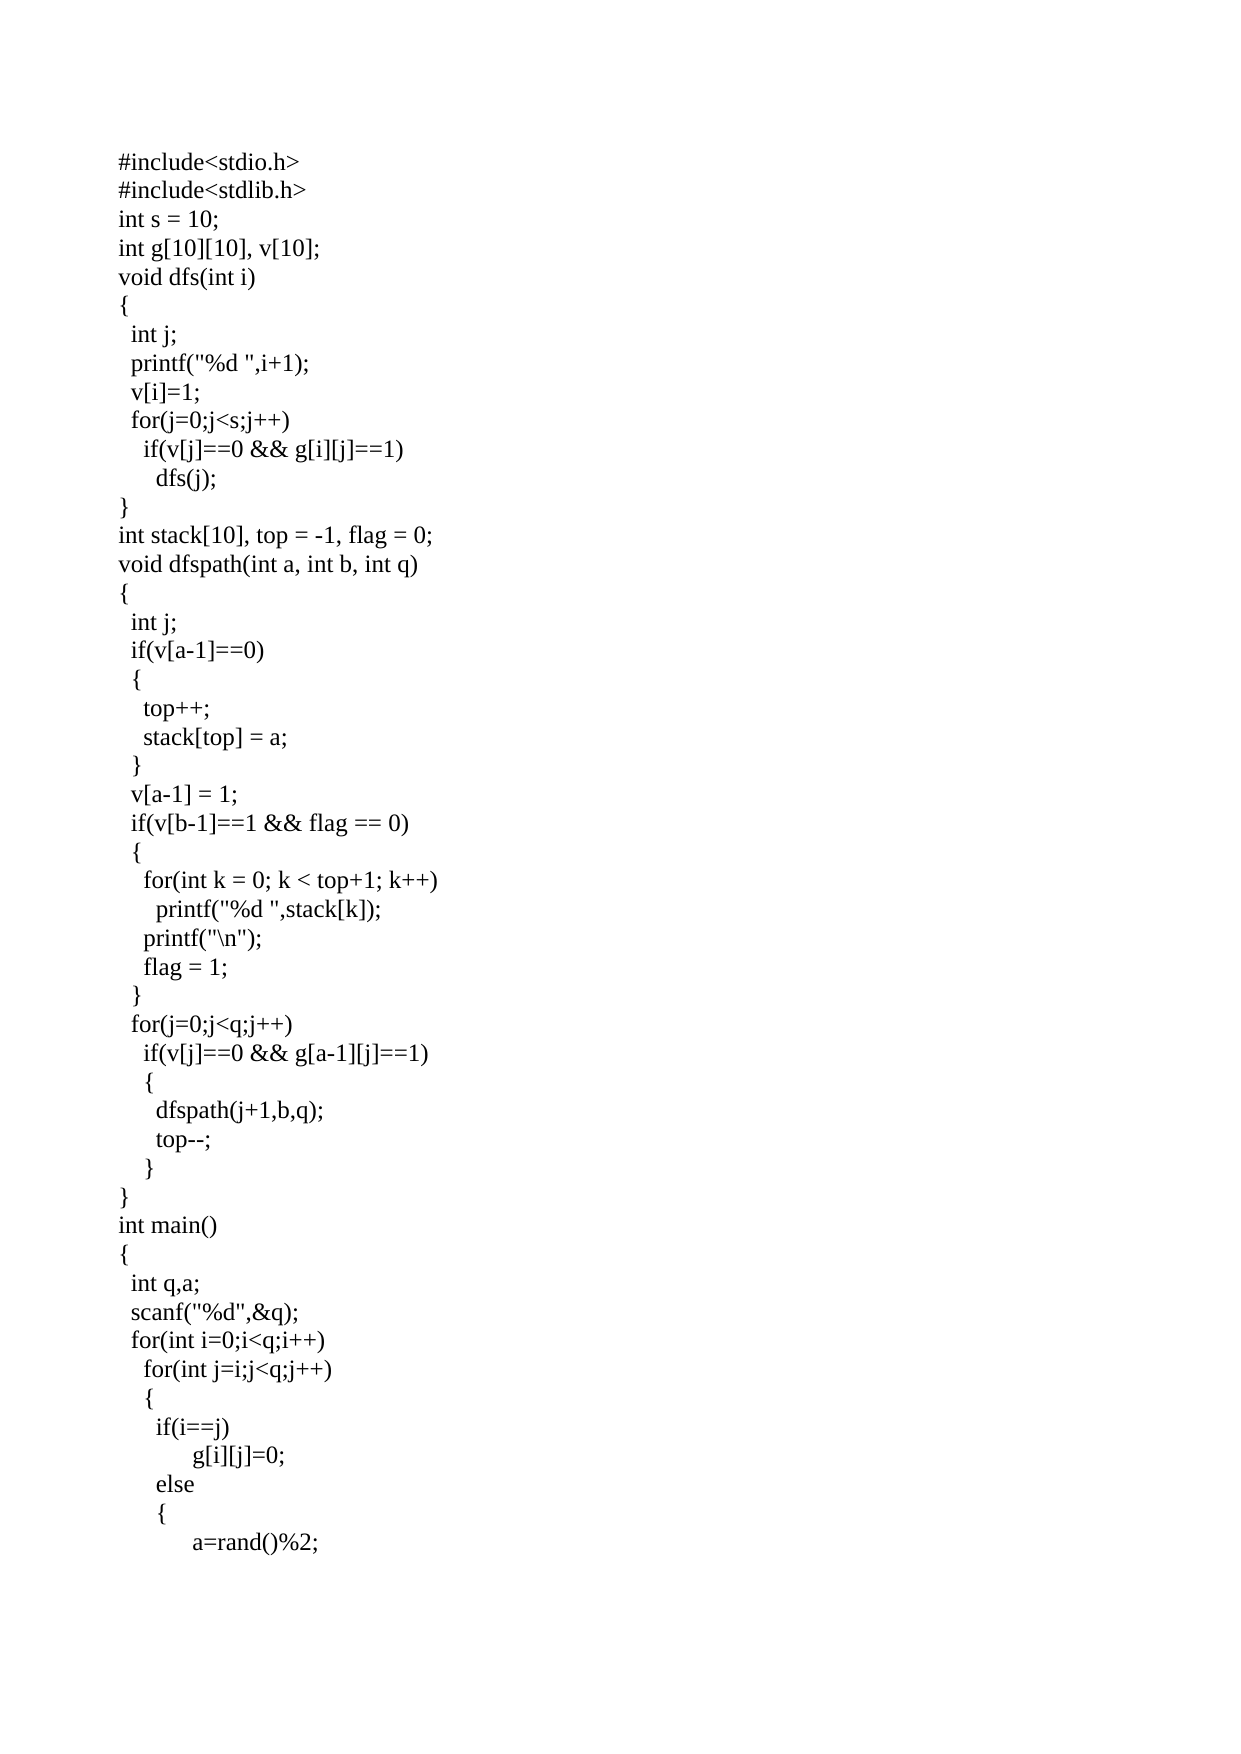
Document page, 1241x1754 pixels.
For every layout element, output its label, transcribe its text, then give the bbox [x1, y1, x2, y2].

text printf("%d ",i+1); [118, 348, 1122, 377]
text scanf("%d",&q); [118, 1297, 1122, 1326]
text int q,a; [118, 1268, 1122, 1297]
text v[a-1] = 1; [118, 779, 1122, 808]
text a=rand()%2; [118, 1527, 1122, 1556]
text else [118, 1469, 1122, 1498]
text v[i]=1; [118, 377, 1122, 406]
text if(i==j) [118, 1412, 1122, 1441]
text } [118, 1182, 1122, 1211]
text dfspath(j+1,b,q); [118, 1096, 1122, 1124]
text top--; [118, 1124, 1122, 1153]
text printf("%d ",stack[k]); [118, 894, 1122, 923]
text int stack[10], top = -1, flag = 0; [118, 521, 1122, 549]
text if(v[a-1]==0) [118, 636, 1122, 664]
text int main() [118, 1211, 1122, 1239]
text flag = 1; [118, 952, 1122, 981]
text g[i][j]=0; [118, 1441, 1122, 1469]
text { [118, 1498, 1122, 1527]
text void dfspath(int a, int b, int q) [118, 549, 1122, 578]
text #include<stdio.h> [118, 147, 1122, 176]
text } [118, 981, 1122, 1009]
text printf("\n"); [118, 923, 1122, 952]
text if(v[j]==0 && g[i][j]==1) [118, 434, 1122, 463]
text { [118, 837, 1122, 866]
text { [118, 664, 1122, 693]
text void dfs(int i) [118, 262, 1122, 291]
text { [118, 1067, 1122, 1096]
text if(v[j]==0 && g[a-1][j]==1) [118, 1038, 1122, 1067]
text { [118, 291, 1122, 319]
text } [118, 492, 1122, 521]
text if(v[b-1]==1 && flag == 0) [118, 808, 1122, 837]
text for(int j=i;j<q;j++) [118, 1354, 1122, 1383]
text stack[top] = a; [118, 722, 1122, 751]
text { [118, 1383, 1122, 1412]
text int g[10][10], v[10]; [118, 233, 1122, 262]
text int s = 10; [118, 204, 1122, 233]
text top++; [118, 693, 1122, 722]
text for(int k = 0; k < top+1; k++) [118, 866, 1122, 894]
text { [118, 578, 1122, 607]
text for(j=0;j<q;j++) [118, 1009, 1122, 1038]
text } [118, 1153, 1122, 1182]
text dfs(j); [118, 463, 1122, 492]
text int j; [118, 319, 1122, 348]
text for(j=0;j<s;j++) [118, 406, 1122, 434]
text int j; [118, 607, 1122, 636]
text { [118, 1239, 1122, 1268]
text for(int i=0;i<q;i++) [118, 1326, 1122, 1354]
text } [118, 751, 1122, 779]
text #include<stdlib.h> [118, 176, 1122, 204]
